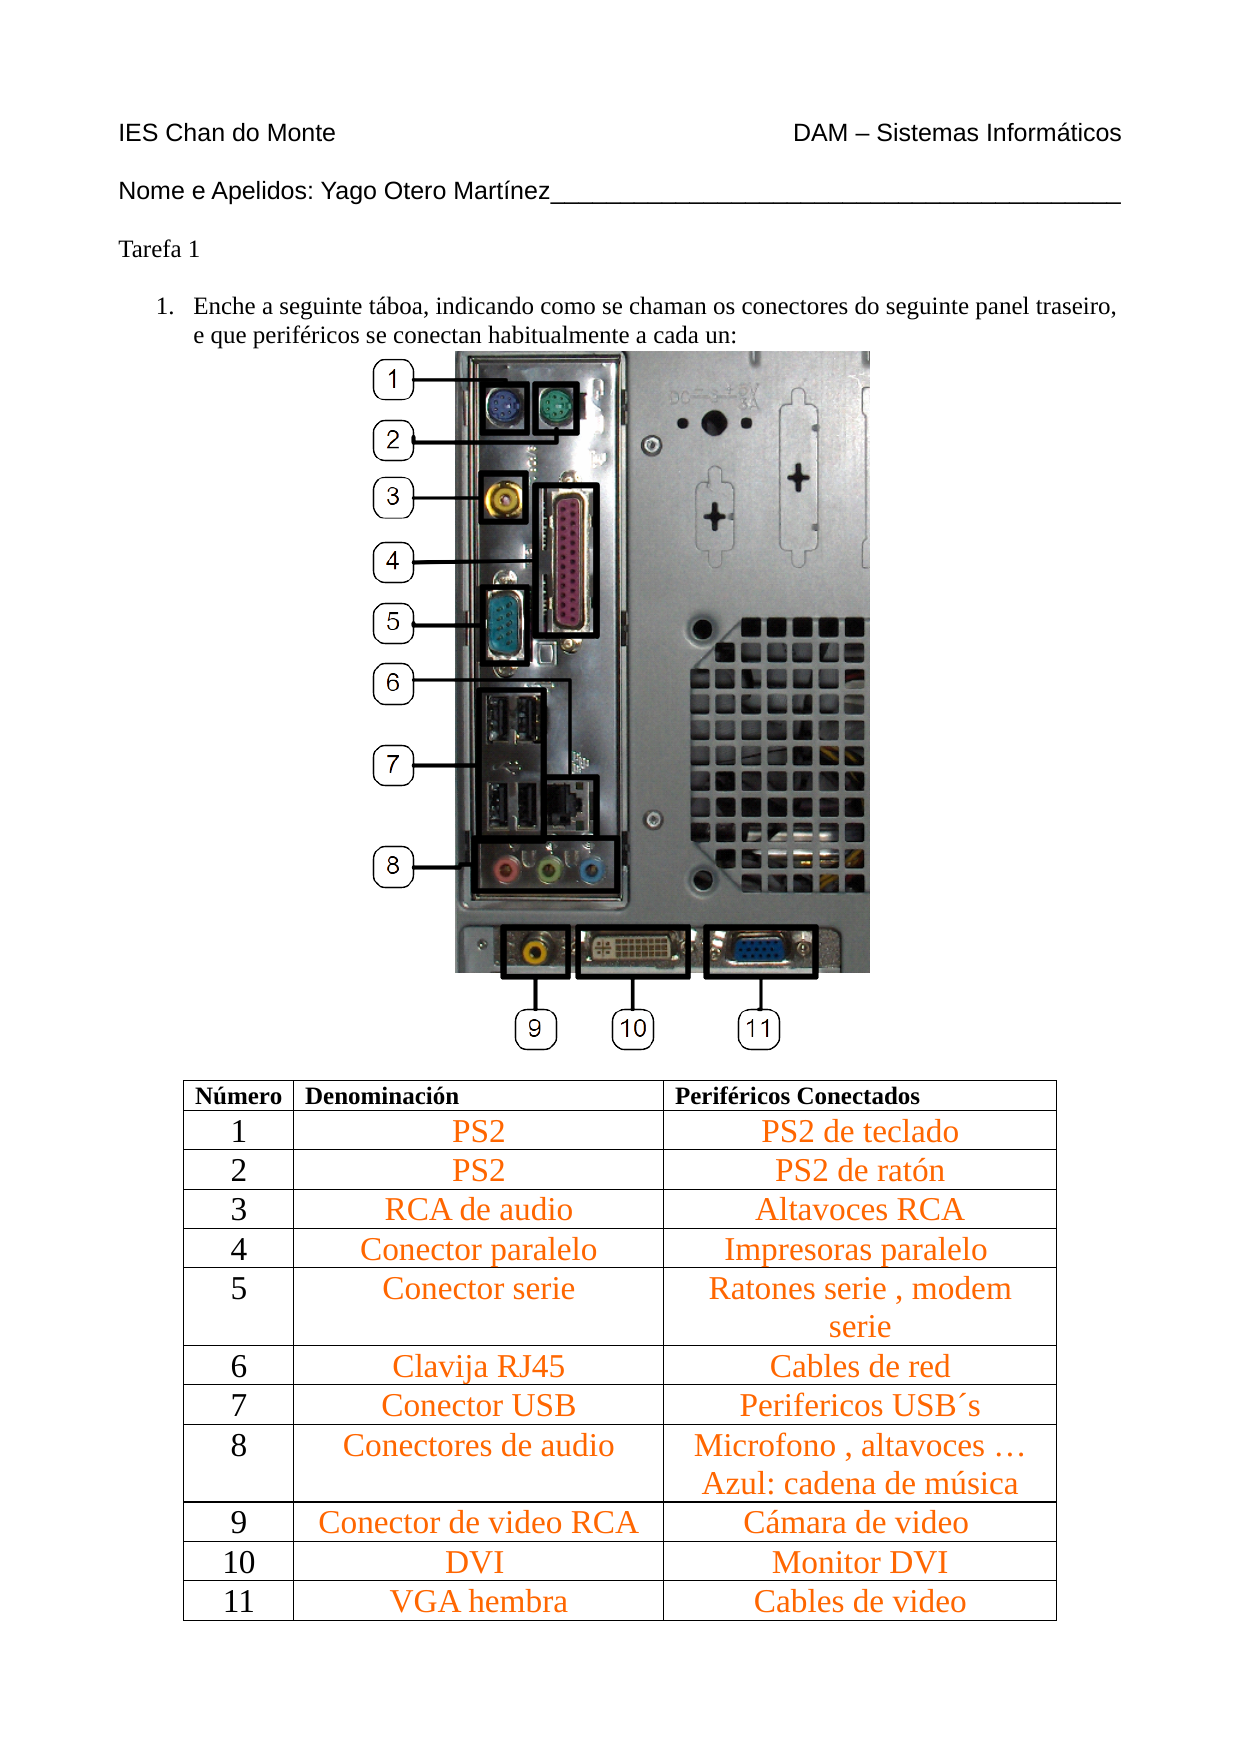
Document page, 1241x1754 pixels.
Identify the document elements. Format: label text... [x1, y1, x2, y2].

table_cell Microfono , altavoces … Azul: cadena de música [664, 1425, 1056, 1501]
picture [369, 348, 872, 1052]
table_header Denominación [294, 1081, 663, 1110]
table_cell 11 [184, 1581, 293, 1619]
table_cell VGA hembra [294, 1581, 663, 1619]
table_header Número [184, 1081, 293, 1110]
table_cell 4 [184, 1229, 293, 1267]
table_cell 10 [184, 1542, 293, 1580]
table_cell 8 [184, 1425, 293, 1501]
text Tarefa 1 [118, 234, 1122, 263]
table_cell PS2 [294, 1150, 663, 1188]
table_cell Perifericos USB´s [664, 1385, 1056, 1424]
table_cell 9 [184, 1503, 293, 1541]
table_cell Ratones serie , modem serie [664, 1268, 1056, 1345]
table_cell Impresoras paralelo [664, 1229, 1056, 1267]
table_cell Conectores de audio [294, 1425, 663, 1501]
list Enche a seguinte táboa, indicando como se chaman os conectores do seguinte panel traseiro, e que periféricos se conectan habitualmente a cada un: [156, 291, 1122, 349]
table_cell Monitor DVI [664, 1542, 1056, 1580]
table_cell PS2 de ratón [664, 1150, 1056, 1188]
table_cell PS2 [294, 1111, 663, 1149]
table_cell RCA de audio [294, 1190, 663, 1228]
table_cell 6 [184, 1346, 293, 1384]
table_cell Conector serie [294, 1268, 663, 1345]
table_cell 2 [184, 1150, 293, 1188]
table_cell DVI [294, 1542, 663, 1580]
table_cell Cables de video [664, 1581, 1056, 1619]
table_cell 1 [184, 1111, 293, 1149]
table_cell Conector USB [294, 1385, 663, 1424]
table_cell 5 [184, 1268, 293, 1345]
table_cell Cables de red [664, 1346, 1056, 1384]
table_cell Clavija RJ45 [294, 1346, 663, 1384]
table_cell Conector paralelo [294, 1229, 663, 1267]
table_cell 3 [184, 1190, 293, 1228]
table_cell 7 [184, 1385, 293, 1424]
table_cell Cámara de video [664, 1503, 1056, 1541]
table_cell Conector de video RCA [294, 1503, 663, 1541]
table_cell PS2 de teclado [664, 1111, 1056, 1149]
table_cell Altavoces RCA [664, 1190, 1056, 1228]
table_header Periféricos Conectados [664, 1081, 1056, 1110]
